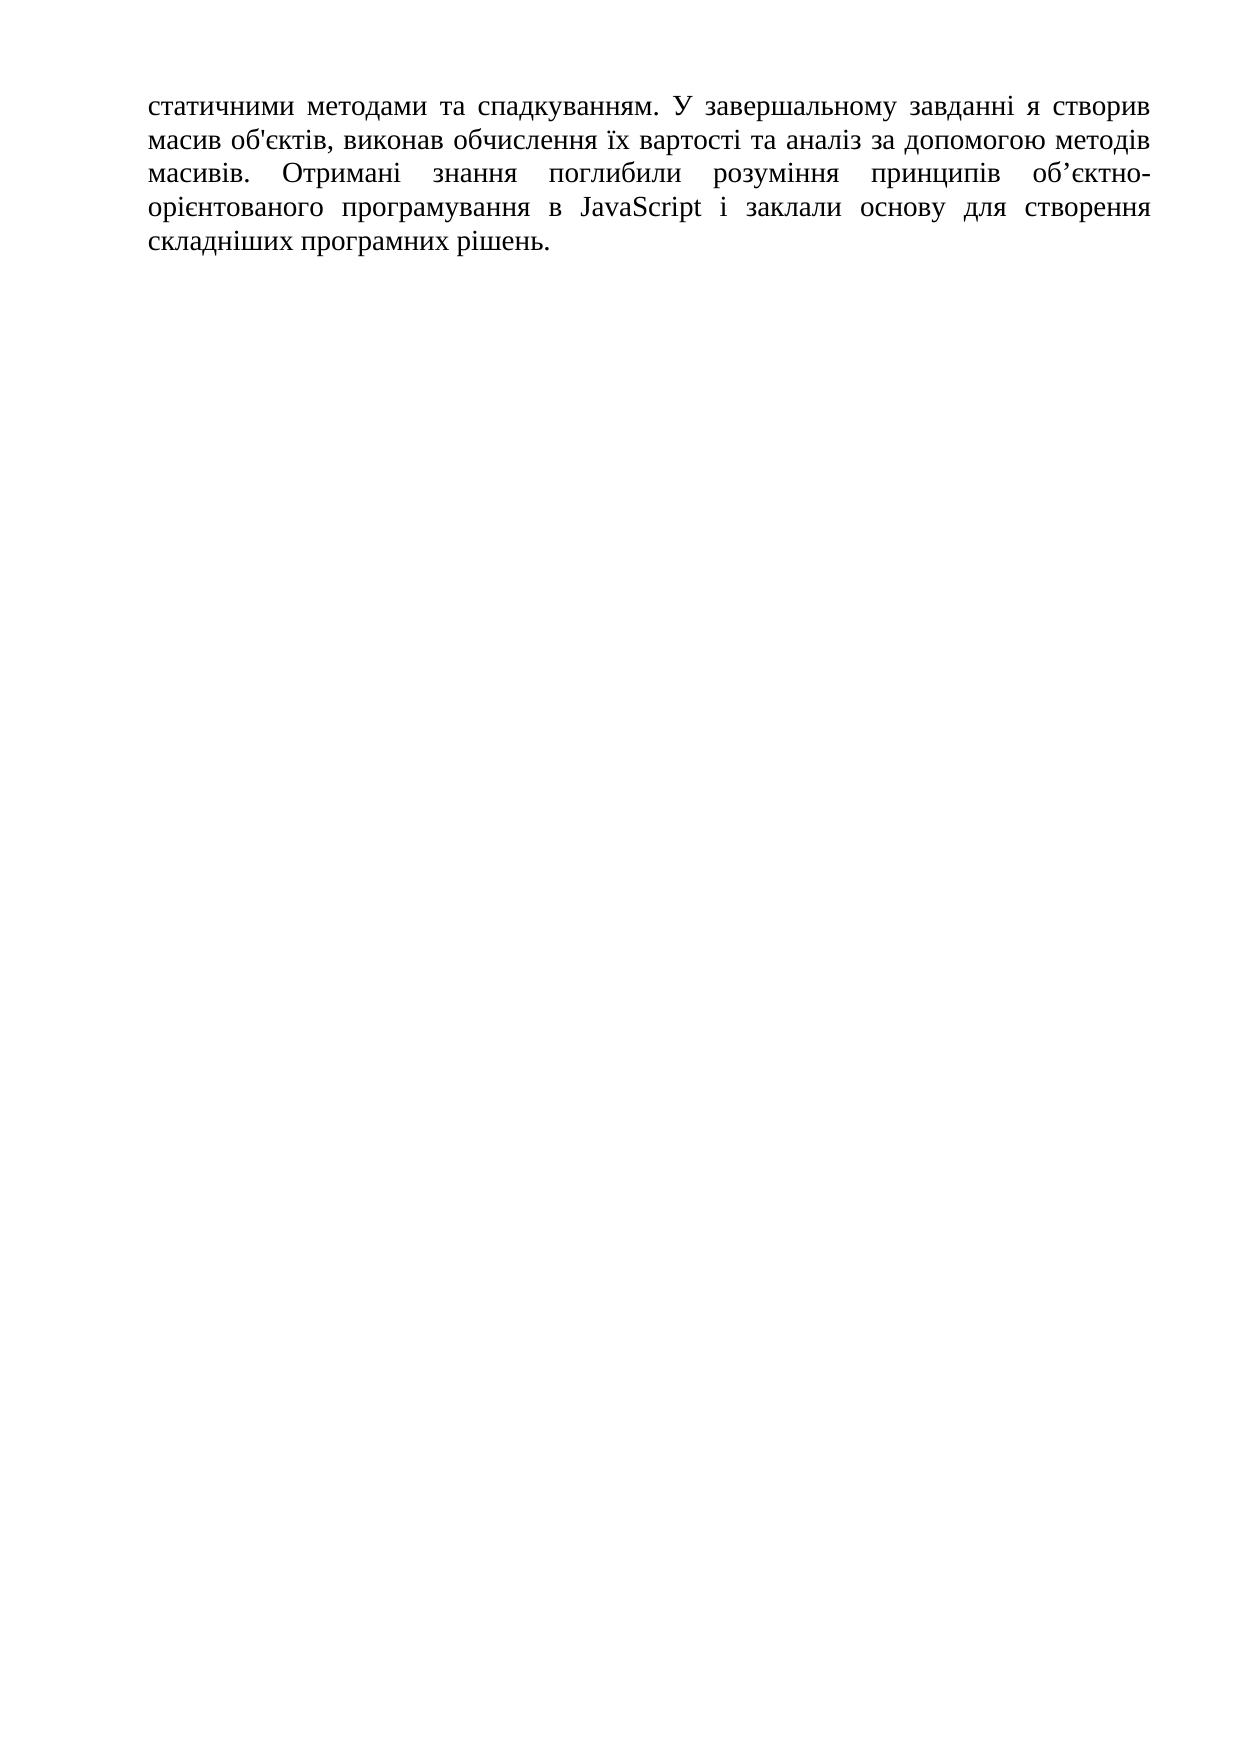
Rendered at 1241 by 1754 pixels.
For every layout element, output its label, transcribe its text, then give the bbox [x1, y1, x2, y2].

subtitle статичними методами та спадкуванням. У завершальному завданні я створив масив об'єктів, виконав обчислення їх вартості та аналіз за допомогою методів масивів. Отримані знання поглибили розуміння принципів об’єктно-орієнтованого програмування в JavaScript і заклали основу для створення складніших програмних рішень. [148, 88, 1152, 256]
